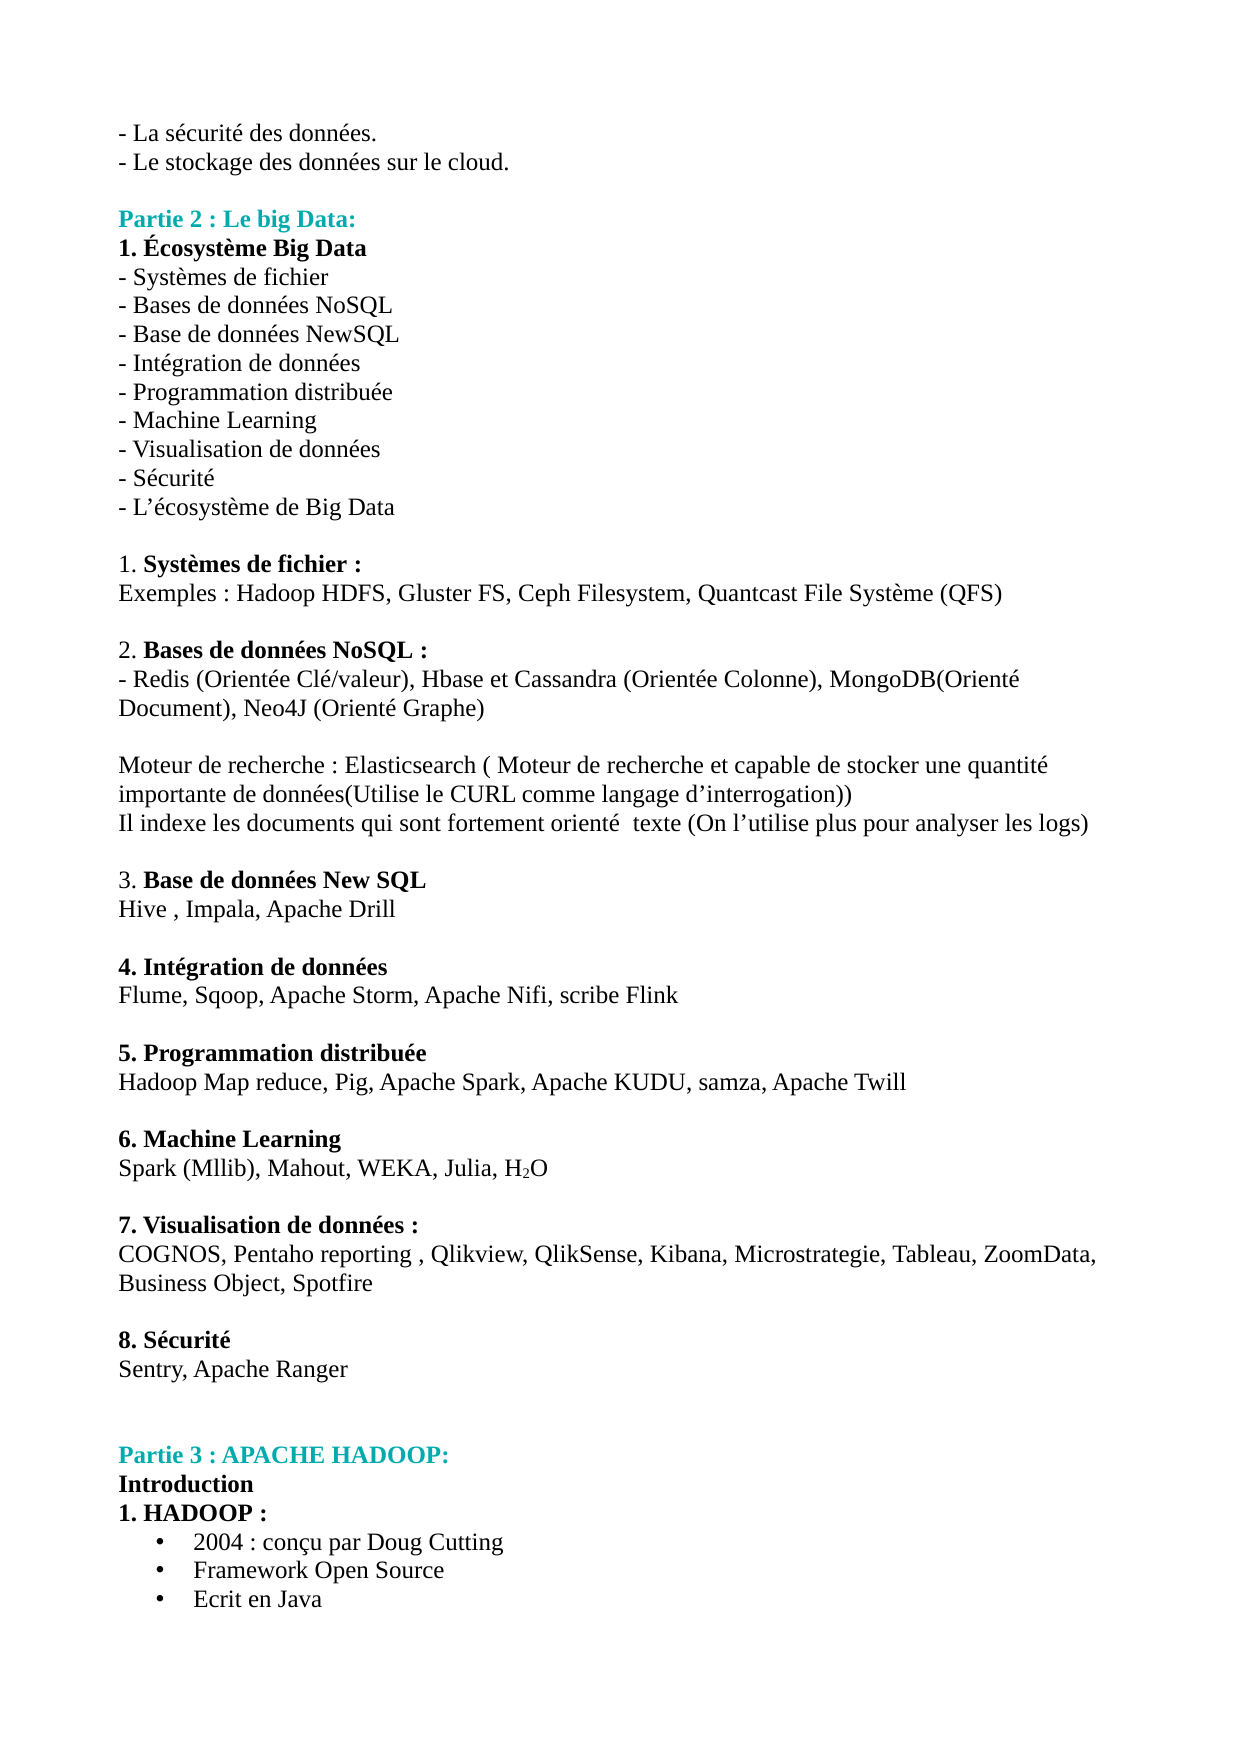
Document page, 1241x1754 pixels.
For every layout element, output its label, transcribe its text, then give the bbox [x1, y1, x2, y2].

text COGNOS, Pentaho reporting , Qlikview, QlikSense, Kibana, Microstrategie, Tableau, ZoomData, Business Object, Spotfire [118, 1239, 1122, 1297]
text 3. Base de données New SQL [118, 866, 1122, 894]
text Il indexe les documents qui sont fortement orienté texte (On l’utilise plus pour analyser les logs) [118, 808, 1122, 837]
text Hadoop Map reduce, Pig, Apache Spark, Apache KUDU, samza, Apache Twill [118, 1067, 1122, 1096]
list Framework Open Source [156, 1556, 1122, 1584]
text - Intégration de données [118, 348, 1122, 377]
text 1. Écosystème Big Data [118, 233, 1122, 262]
text Flume, Sqoop, Apache Storm, Apache Nifi, scribe Flink [118, 981, 1122, 1009]
list Ecrit en Java [156, 1584, 1122, 1613]
text - La sécurité des données. [118, 118, 1122, 147]
text Partie 2 : Le big Data: [118, 204, 1122, 233]
text Moteur de recherche : Elasticsearch ( Moteur de recherche et capable de stocker une quantité importante de données(Utilise le CURL comme langage d’interrogation)) [118, 751, 1122, 808]
text 7. Visualisation de données : [118, 1211, 1122, 1239]
text - Sécurité [118, 463, 1122, 492]
text 5. Programmation distribuée [118, 1038, 1122, 1067]
text Hive , Impala, Apache Drill [118, 894, 1122, 923]
text - Le stockage des données sur le cloud. [118, 147, 1122, 176]
text - Systèmes de fichier [118, 262, 1122, 291]
text - Redis (Orientée Clé/valeur), Hbase et Cassandra (Orientée Colonne), MongoDB(Orienté Document), Neo4J (Orienté Graphe) [118, 664, 1122, 722]
text 1. HADOOP : [118, 1498, 1122, 1527]
text Introduction [118, 1469, 1122, 1498]
text - Machine Learning [118, 406, 1122, 434]
text - Visualisation de données [118, 434, 1122, 463]
text Spark (Mllib), Mahout, WEKA, Julia, H2O [118, 1153, 1122, 1182]
text 2. Bases de données NoSQL : [118, 636, 1122, 664]
text Sentry, Apache Ranger [118, 1354, 1122, 1383]
text 6. Machine Learning [118, 1124, 1122, 1153]
text Exemples : Hadoop HDFS, Gluster FS, Ceph Filesystem, Quantcast File Système (QFS) [118, 578, 1122, 607]
text Partie 3 : APACHE HADOOP: [118, 1441, 1122, 1469]
list 2004 : conçu par Doug Cutting [156, 1527, 1122, 1556]
text 1. Systèmes de fichier : [118, 549, 1122, 578]
text - Base de données NewSQL [118, 319, 1122, 348]
text - L’écosystème de Big Data [118, 492, 1122, 521]
text 4. Intégration de données [118, 952, 1122, 981]
text - Programmation distribuée [118, 377, 1122, 406]
text 8. Sécurité [118, 1326, 1122, 1354]
text - Bases de données NoSQL [118, 291, 1122, 319]
